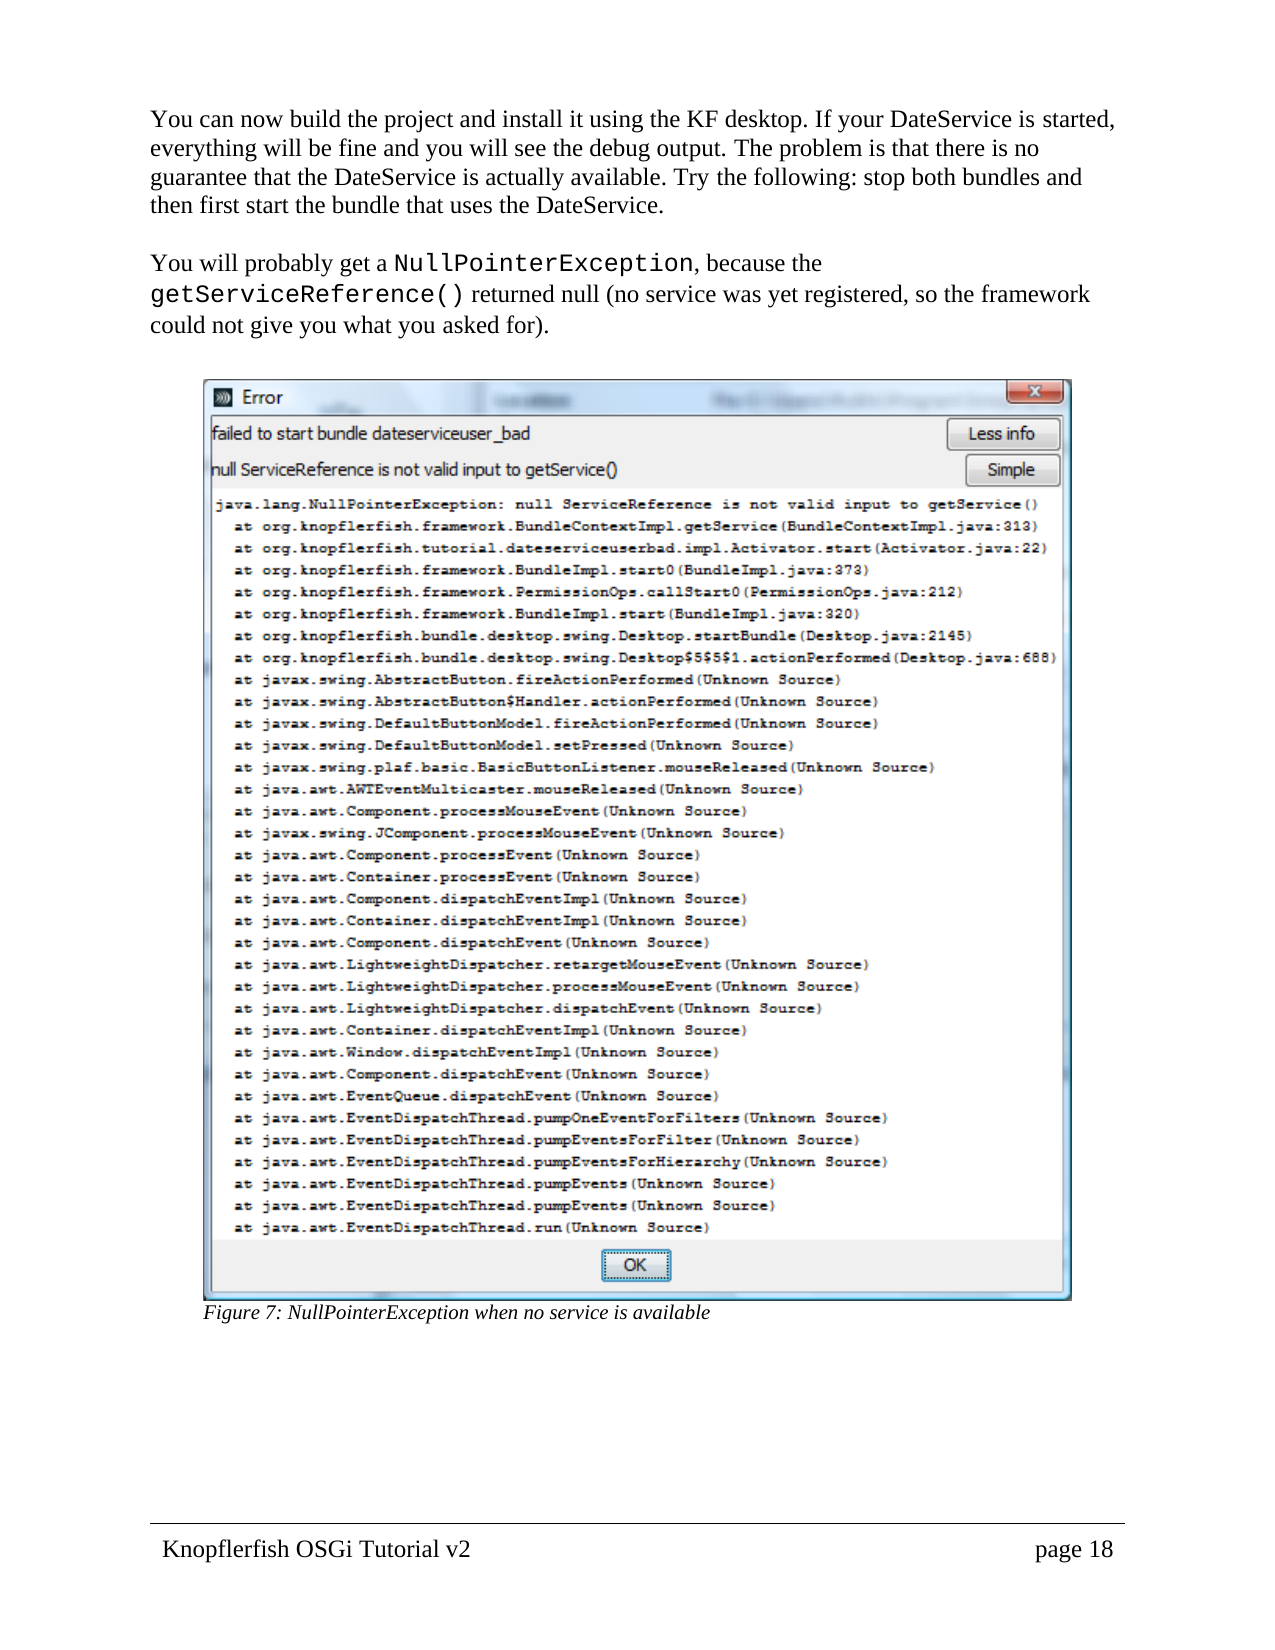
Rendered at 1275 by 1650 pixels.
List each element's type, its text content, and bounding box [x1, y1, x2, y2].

text You can now build the project and install it using the KF desktop. If your DateService is started, everything will be fine and you will see the debug output. The problem is that there is no guarantee that the DateService is actually available. Try the following: stop both bundles and then first start the bundle that uses the DateService. [150, 104, 1125, 219]
picture [203, 379, 1072, 1301]
text You will probably get a NullPointerException, because the getServiceReference() returned null (no service was yet registered, so the framework could not give you what you asked for). [150, 248, 1125, 338]
text Figure 7: NullPointerException when no service is available [203, 1301, 1072, 1324]
